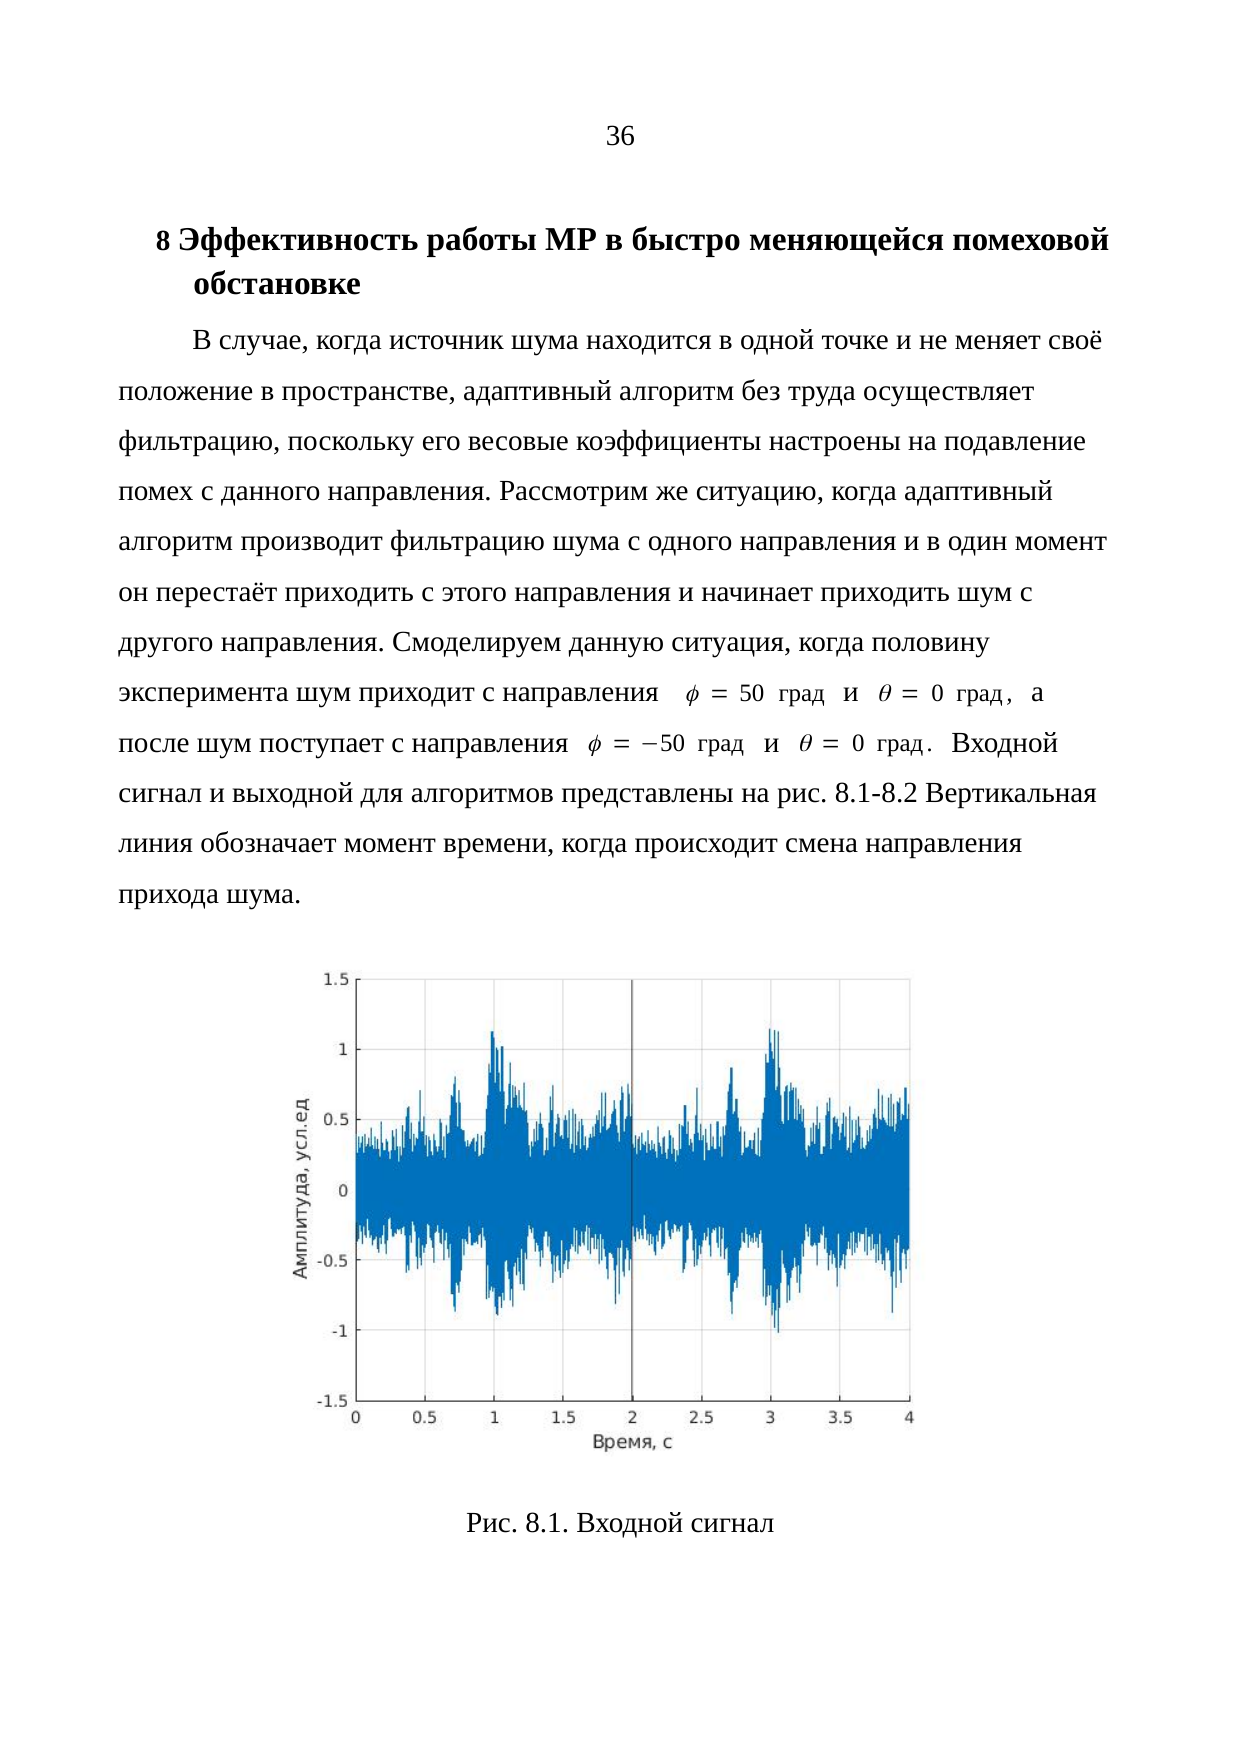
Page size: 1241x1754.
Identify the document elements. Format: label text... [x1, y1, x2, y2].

picture [263, 940, 977, 1457]
text Рис. 8.1. Входной сигнал [118, 941, 1122, 1538]
subtitle Эффективность работы МР в быстро меняющейся помеховой обстановке [156, 219, 1122, 302]
text В случае, когда источник шума находится в одной точке и не меняет своё положение в пространстве, адаптивный алгоритм без труда осуществляет фильтрацию, поскольку его весовые коэффициенты настроены на подавление помех с данного направления. Рассмотрим же ситуацию, когда адаптивный алгоритм производит фильтрацию шума с одного направления и в один момент он перестаёт приходить с этого направления и начинает приходить шум с другого направления. Смоделируем данную ситуация, когда половину эксперимента шум приходит с направления иа после шум поступает с направленияиВходной сигнал и выходной для алгоритмов представлены на рис. 8.1-8.2 Вертикальная линия обозначает момент времени, когда происходит смена направления прихода шума. [118, 322, 1122, 909]
